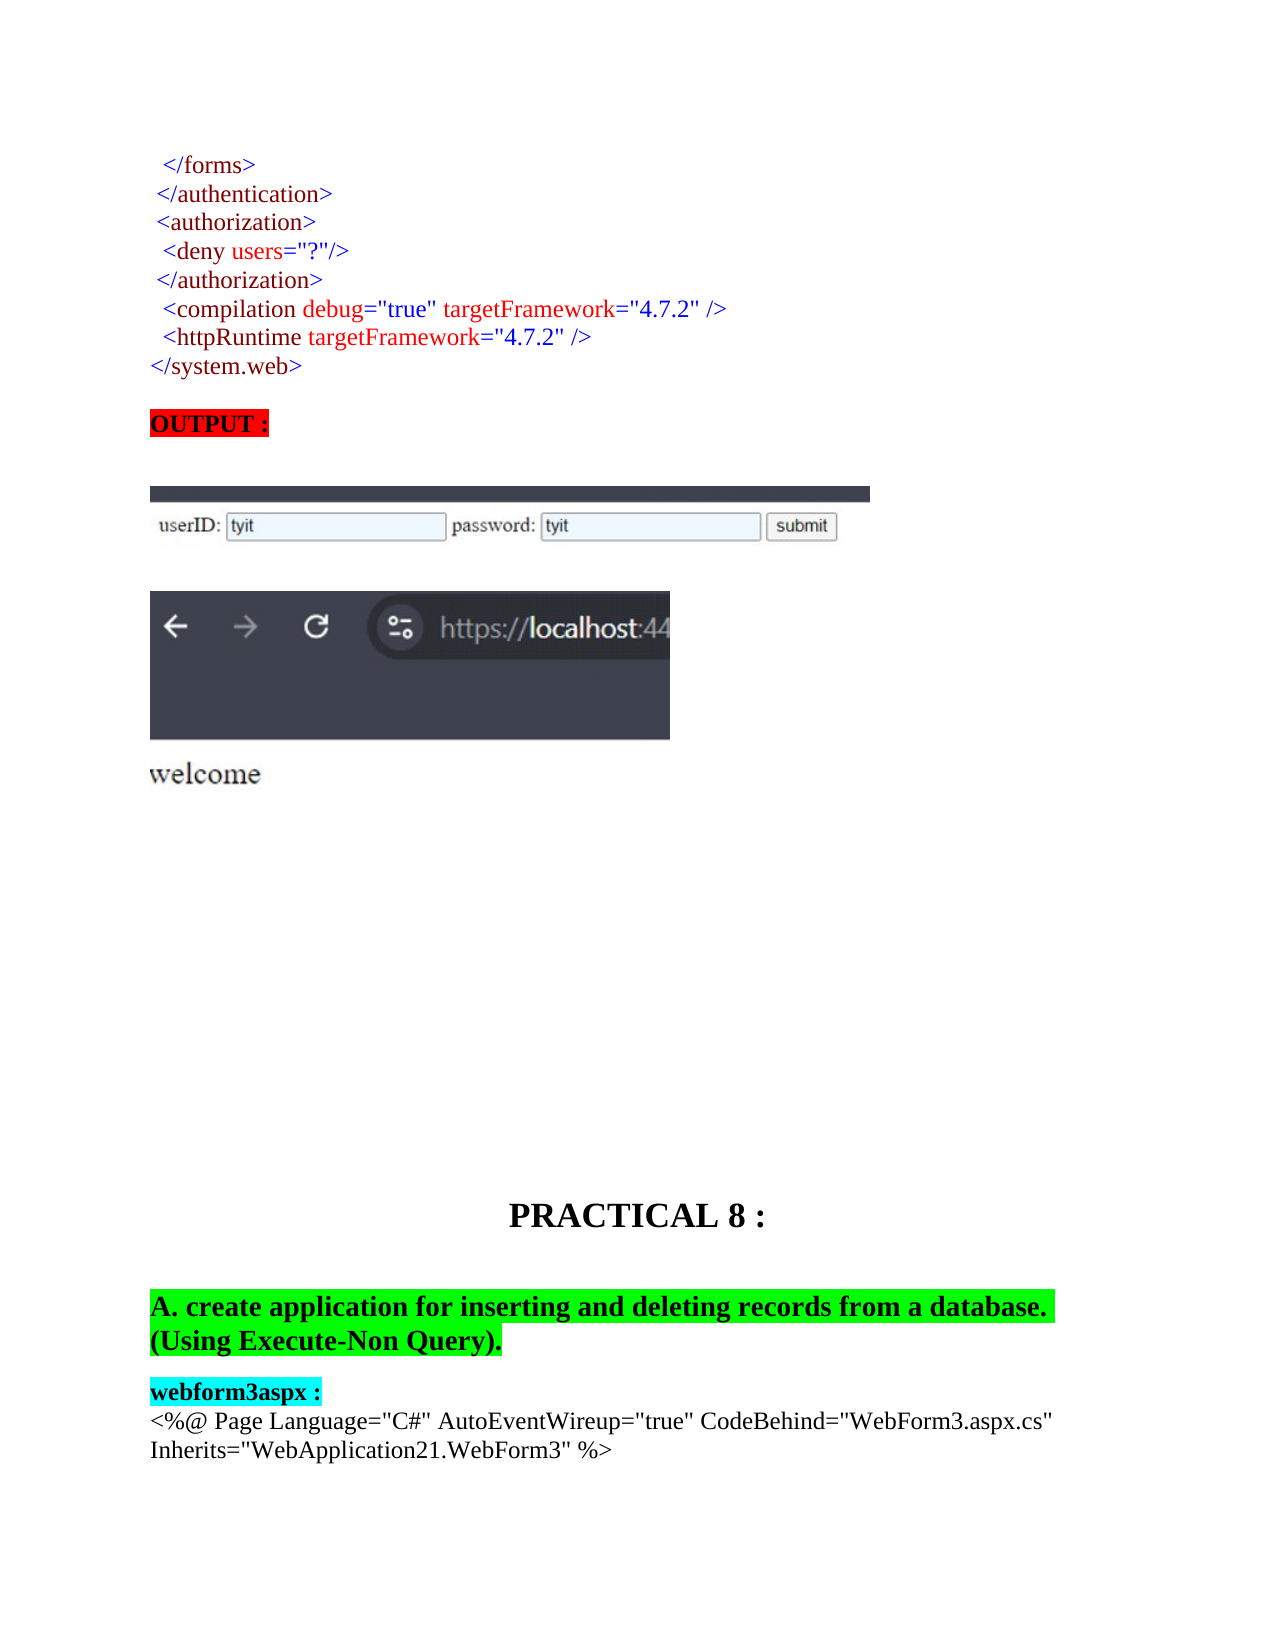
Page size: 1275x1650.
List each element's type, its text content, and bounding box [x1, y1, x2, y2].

text </forms> [150, 150, 1125, 179]
text A. create application for inserting and deleting records from a database. (Using Execute-Non Query). [150, 1289, 1125, 1356]
text webform3aspx : <%@ Page Language="C#" AutoEventWireup="true" CodeBehind="WebForm3.aspx.cs" Inherits="WebApplication21.WebForm3" %> [150, 1377, 1125, 1463]
text PRACTICAL 8 : [150, 1195, 1125, 1236]
text </system.web> [150, 351, 1125, 380]
text OUTPUT : [150, 409, 1125, 437]
text <httpRuntime targetFramework="4.7.2" /> [150, 322, 1125, 351]
text <deny users="?"/> [150, 236, 1125, 265]
text </authentication> [150, 179, 1125, 207]
text <authorization> [150, 207, 1125, 236]
text </authorization> [150, 265, 1125, 294]
text <compilation debug="true" targetFramework="4.7.2" /> [150, 294, 1125, 322]
